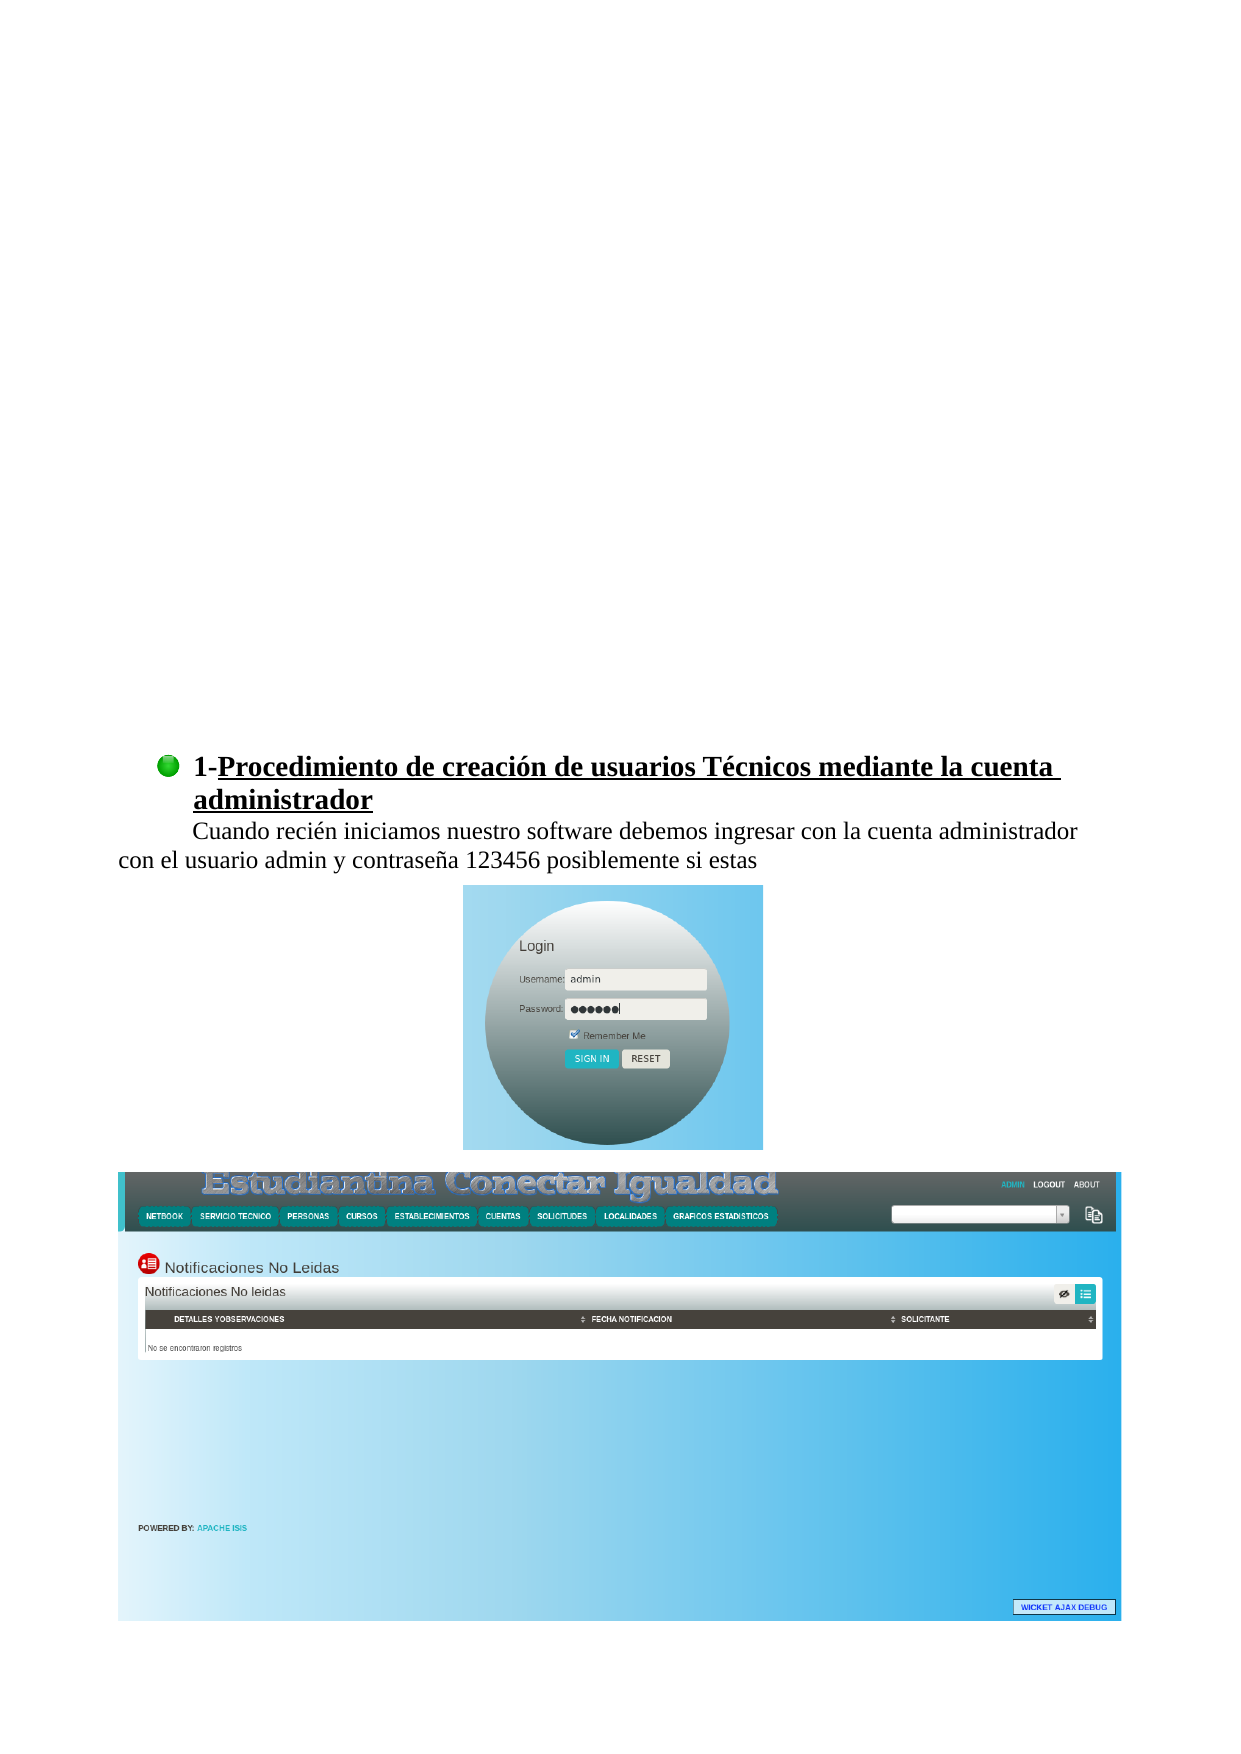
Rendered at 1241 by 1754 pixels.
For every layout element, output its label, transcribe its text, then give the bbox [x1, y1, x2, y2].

list 1-Procedimiento de creación de usuarios Técnicos mediante la cuenta administrador [156, 749, 1122, 816]
text con el usuario admin y contraseña 123456 posiblemente si estas [118, 845, 1122, 873]
picture [463, 885, 764, 1150]
picture [118, 1172, 1122, 1621]
text Cuando recién iniciamos nuestro software debemos ingresar con la cuenta administrador [118, 816, 1122, 845]
